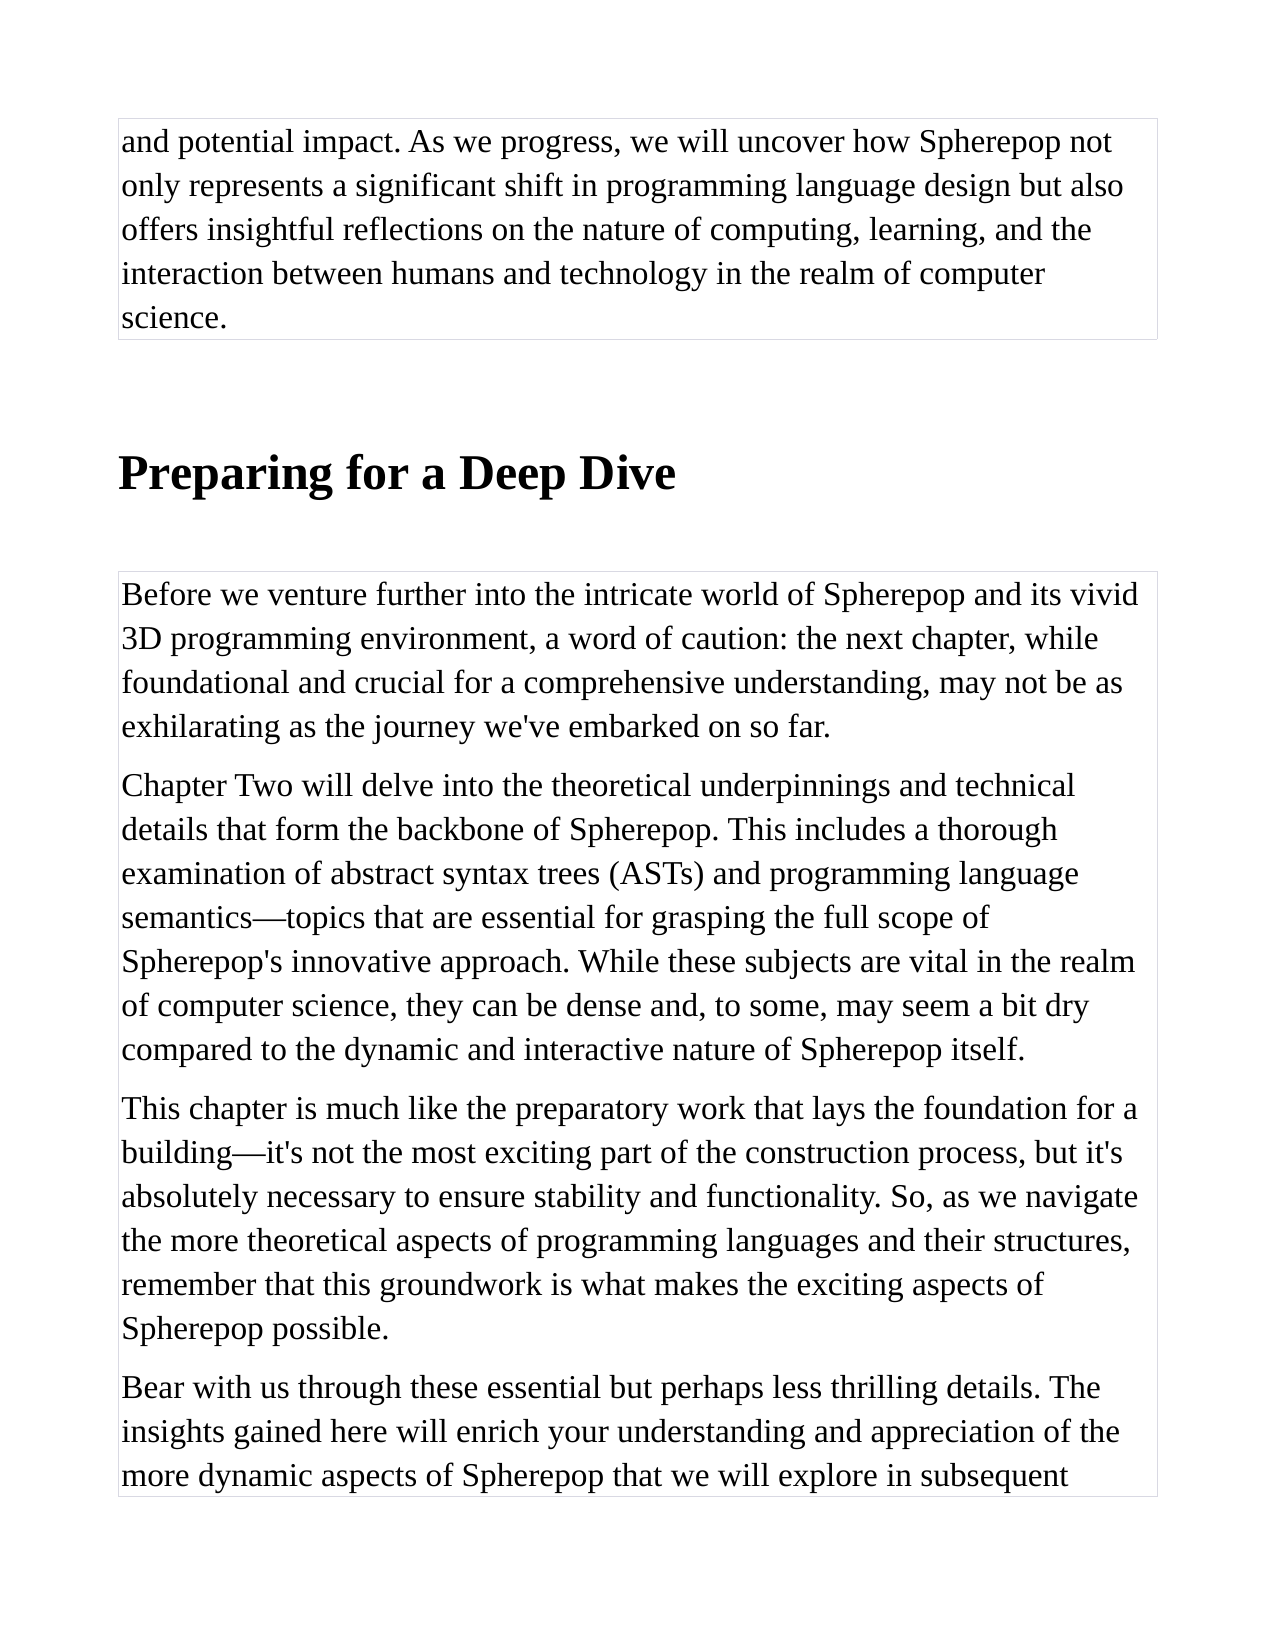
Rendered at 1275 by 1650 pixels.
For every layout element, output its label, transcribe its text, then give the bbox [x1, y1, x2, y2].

subtitle Preparing for a Deep Dive [118, 443, 1157, 500]
text Chapter Two will delve into the theoretical underpinnings and technical details that form the backbone of Spherepop. This includes a thorough examination of abstract syntax trees (ASTs) and programming language semantics—topics that are essential for grasping the full scope of Spherepop's innovative approach. While these subjects are vital in the realm of computer science, they can be dense and, to some, may seem a bit dry compared to the dynamic and interactive nature of Spherepop itself. [119, 762, 1157, 1068]
text Before we venture further into the intricate world of Spherepop and its vivid 3D programming environment, a word of caution: the next chapter, while foundational and crucial for a comprehensive understanding, may not be as exhilarating as the journey we've embarked on so far. [119, 572, 1157, 745]
text and potential impact. As we progress, we will uncover how Spherepop not only represents a significant shift in programming language design but also offers insightful reflections on the nature of computing, learning, and the interaction between humans and technology in the realm of computer science. [119, 119, 1157, 339]
text This chapter is much like the preparatory work that lays the foundation for a building—it's not the most exciting part of the construction process, but it's absolutely necessary to ensure stability and functionality. So, as we navigate the more theoretical aspects of programming languages and their structures, remember that this groundwork is what makes the exciting aspects of Spherepop possible. [119, 1085, 1157, 1347]
text Bear with us through these essential but perhaps less thrilling details. The insights gained here will enrich your understanding and appreciation of the more dynamic aspects of Spherepop that we will explore in subsequent [119, 1364, 1157, 1496]
